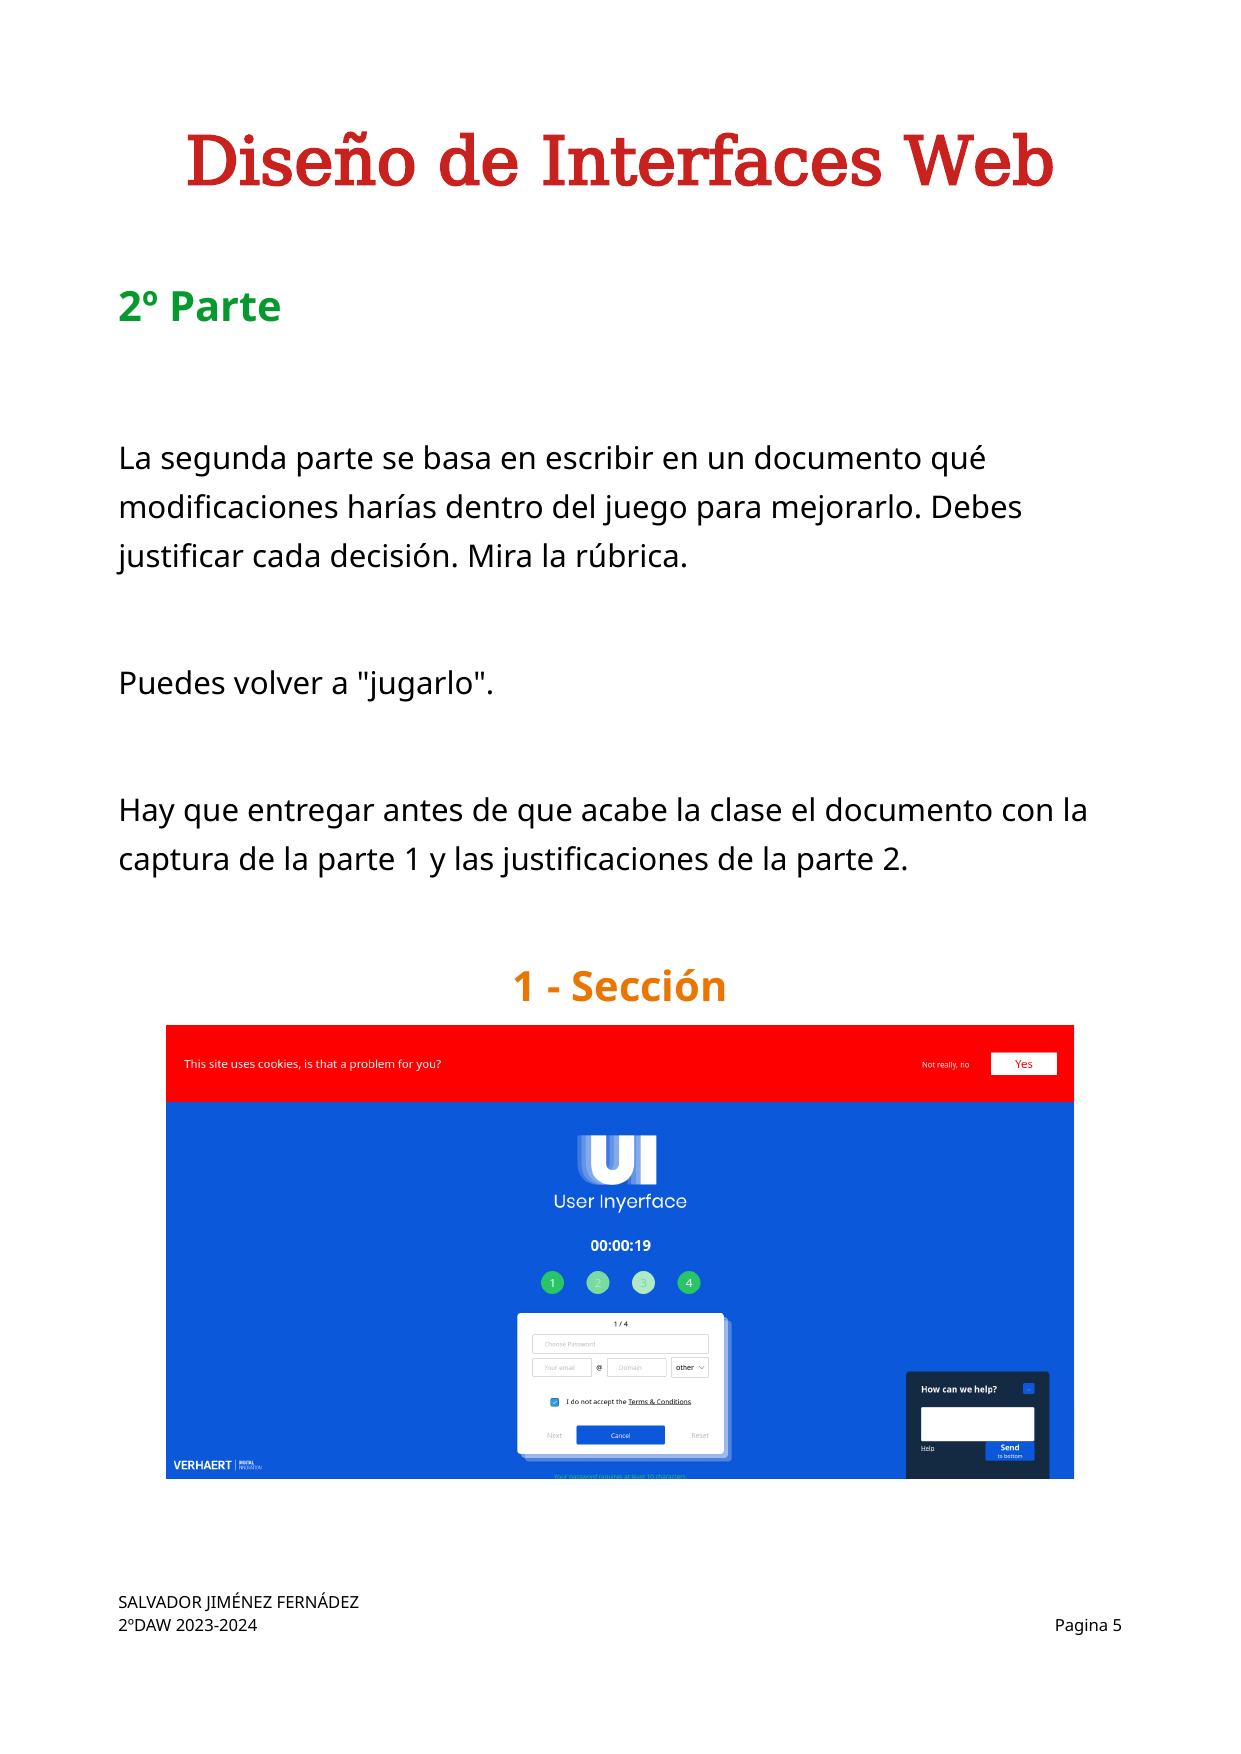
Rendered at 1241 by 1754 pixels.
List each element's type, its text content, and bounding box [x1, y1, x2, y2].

text 1 - Sección [118, 957, 1122, 1014]
picture [166, 1025, 1075, 1479]
text Puedes volver a "jugarlo". [118, 661, 1122, 703]
text 2º Parte [118, 276, 1122, 333]
text La segunda parte se basa en escribir en un documento qué modificaciones harías dentro del juego para mejorarlo. Debes justificar cada decisión. Mira la rúbrica. [118, 436, 1122, 576]
text Hay que entregar antes de que acabe la clase el documento con la captura de la parte 1 y las justificaciones de la parte 2. [118, 788, 1122, 879]
